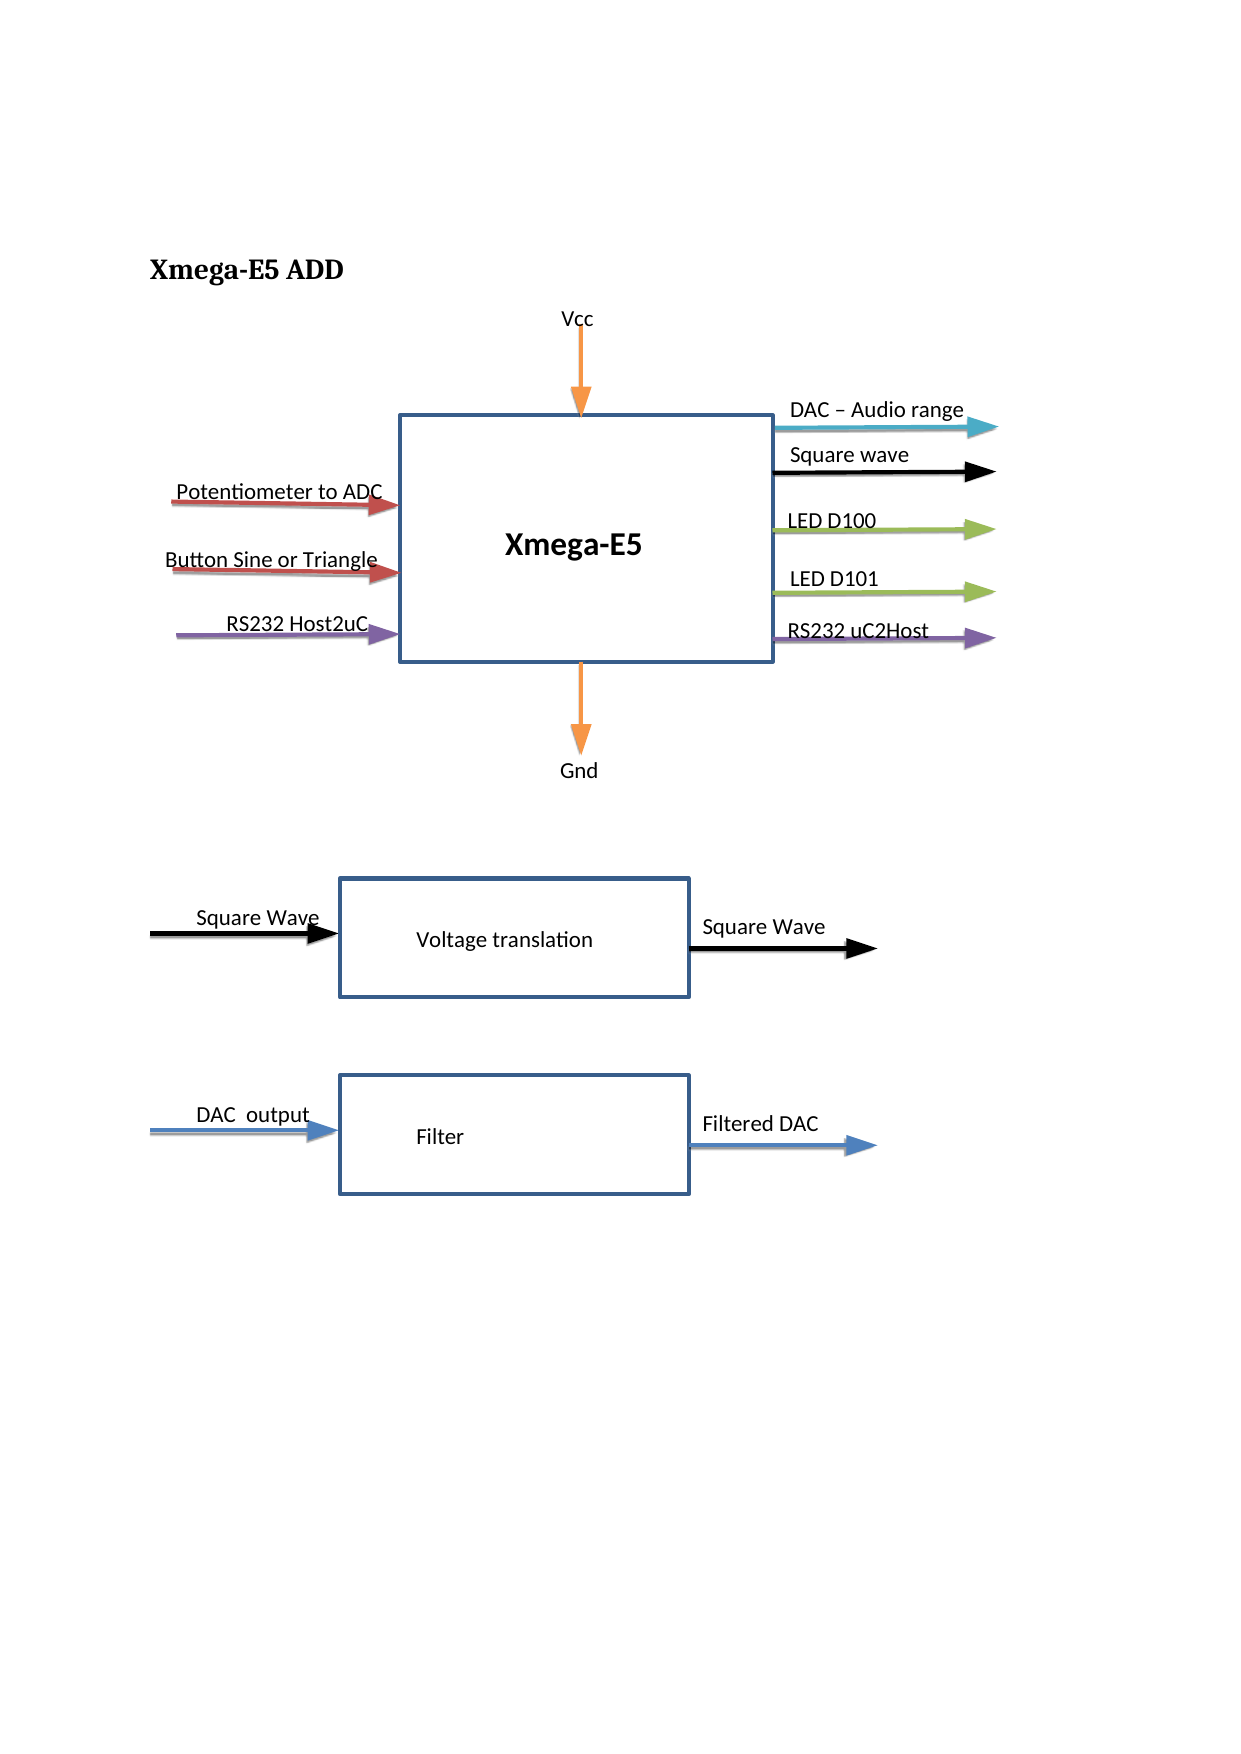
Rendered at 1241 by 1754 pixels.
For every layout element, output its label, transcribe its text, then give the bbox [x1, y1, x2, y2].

subtitle Xmega-E5 ADD [150, 253, 1090, 287]
